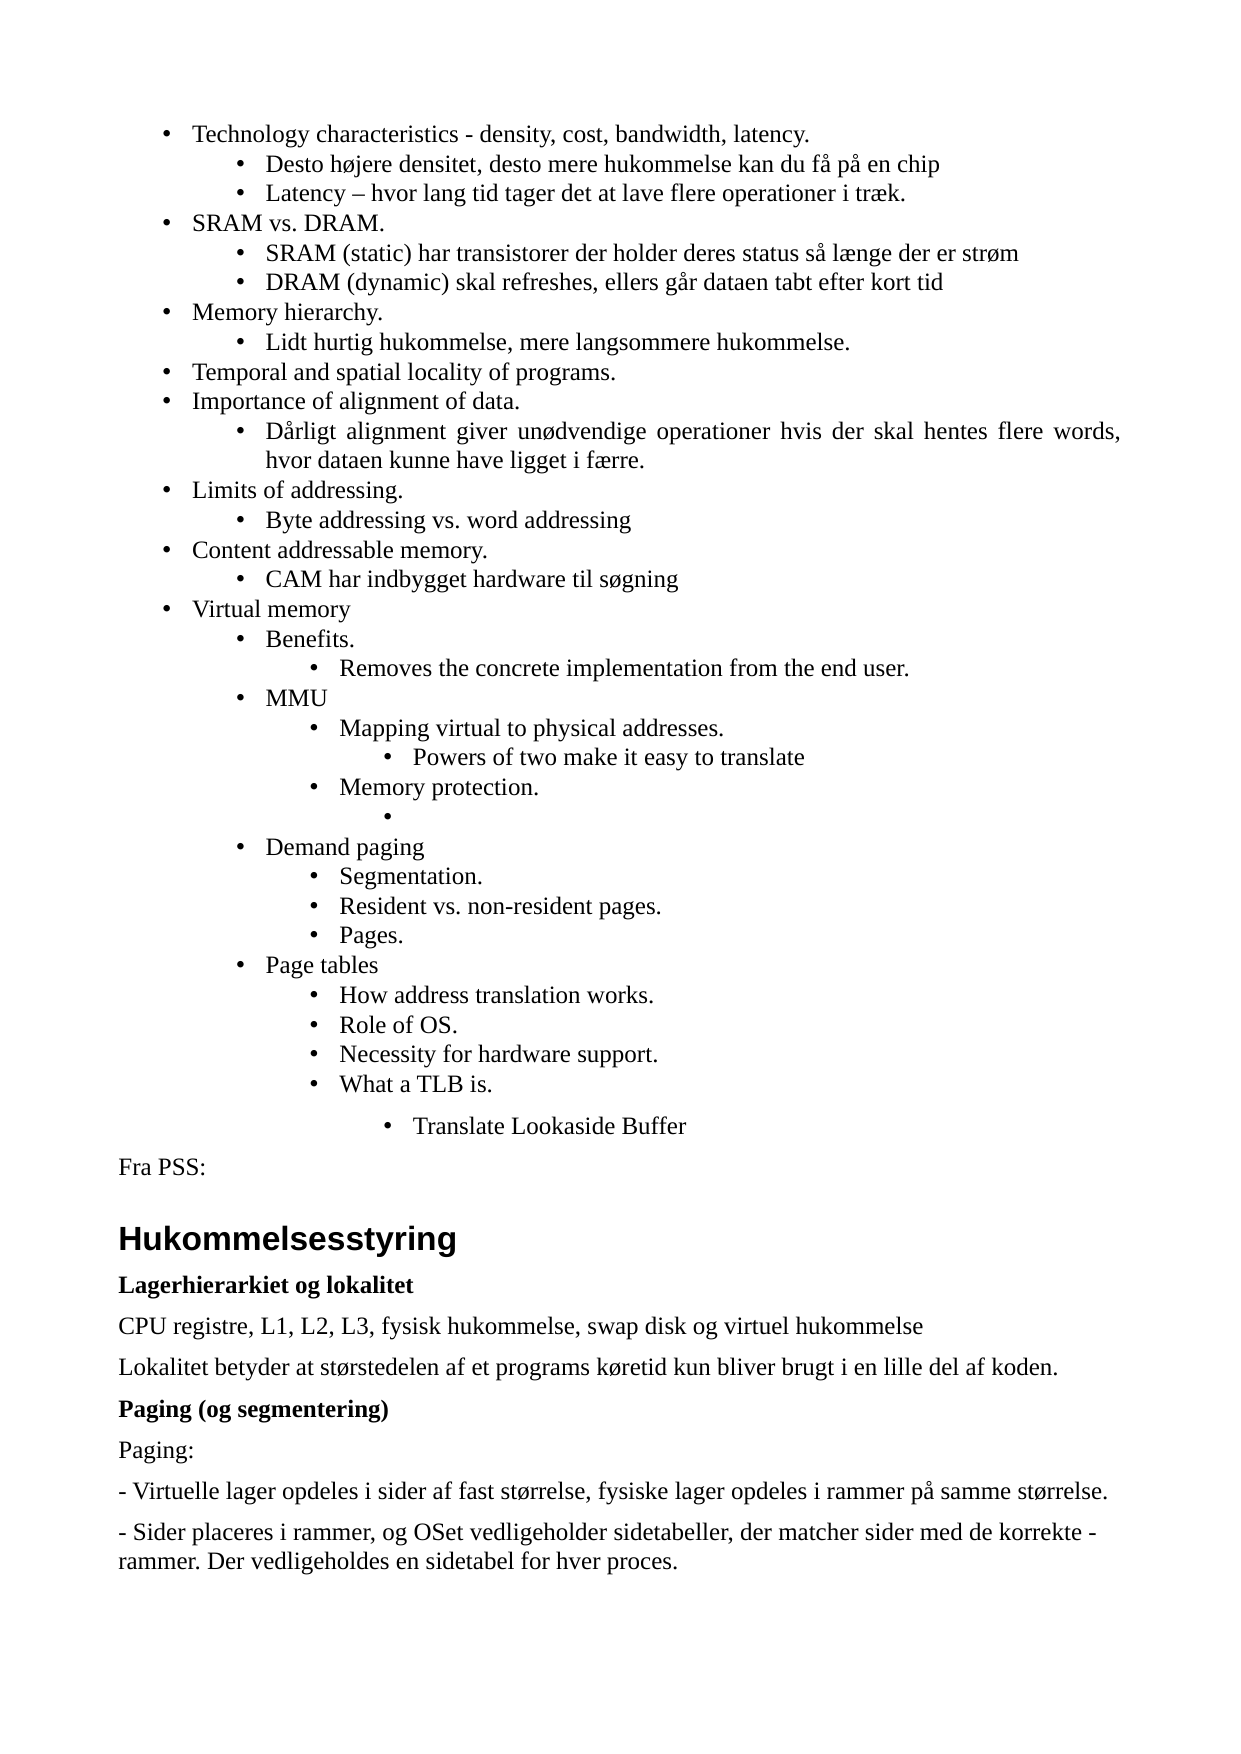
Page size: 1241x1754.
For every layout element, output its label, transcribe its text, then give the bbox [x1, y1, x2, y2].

text - Virtuelle lager opdeles i sider af fast størrelse, fysiske lager opdeles i rammer på samme størrelse. [118, 1476, 1122, 1505]
list Technology characteristics - density, cost, bandwidth, latency. [162, 118, 1122, 148]
list Desto højere densitet, desto mere hukommelse kan du få på en chip [236, 148, 1122, 177]
list Segmentation. [309, 860, 1122, 890]
list SRAM (static) har transistorer der holder deres status så længe der er strøm [236, 237, 1122, 267]
list DRAM (dynamic) skal refreshes, ellers går dataen tabt efter kort tid [236, 267, 1122, 296]
list Memory protection. [309, 771, 1122, 801]
list Importance of alignment of data. [162, 385, 1122, 415]
list What a TLB is. [309, 1068, 1122, 1098]
list Removes the concrete implementation from the end user. [309, 652, 1122, 682]
text CPU registre, L1, L2, L3, fysisk hukommelse, swap disk og virtuel hukommelse [118, 1311, 1122, 1340]
list Virtual memory [162, 593, 1122, 623]
list Page tables [236, 949, 1122, 979]
list Content addressable memory. [162, 534, 1122, 563]
text Lokalitet betyder at størstedelen af et programs køretid kun bliver brugt i en lille del af koden. [118, 1352, 1122, 1381]
list CAM har indbygget hardware til søgning [236, 563, 1122, 593]
list Dårligt alignment giver unødvendige operationer hvis der skal hentes flere words, hvor dataen kunne have ligget i færre. [236, 415, 1122, 474]
list Temporal and spatial locality of programs. [162, 356, 1122, 385]
list Demand paging [236, 831, 1122, 860]
text Lagerhierarkiet og lokalitet [118, 1270, 1122, 1299]
list Resident vs. non-resident pages. [309, 890, 1122, 920]
list Latency – hvor lang tid tager det at lave flere operationer i træk. [236, 177, 1122, 207]
text Paging: [118, 1435, 1122, 1464]
subtitle Hukommelsesstyring [118, 1219, 1122, 1257]
list Lidt hurtig hukommelse, mere langsommere hukommelse. [236, 326, 1122, 356]
list Role of OS. [309, 1009, 1122, 1038]
text Fra PSS: [118, 1152, 1122, 1181]
text Paging (og segmentering) [118, 1394, 1122, 1422]
list SRAM vs. DRAM. [162, 207, 1122, 237]
list Pages. [309, 920, 1122, 949]
list Translate Lookaside Buffer [383, 1110, 1122, 1140]
list Limits of addressing. [162, 474, 1122, 504]
list Powers of two make it easy to translate [383, 742, 1122, 771]
list Benefits. [236, 623, 1122, 652]
text - Sider placeres i rammer, og OSet vedligeholder sidetabeller, der matcher sider med de korrekte - rammer. Der vedligeholdes en sidetabel for hver proces. [118, 1517, 1122, 1575]
list MMU [236, 682, 1122, 712]
list Memory hierarchy. [162, 296, 1122, 326]
list How address translation works. [309, 979, 1122, 1009]
list Byte addressing vs. word addressing [236, 504, 1122, 534]
list Necessity for hardware support. [309, 1038, 1122, 1068]
list Mapping virtual to physical addresses. [309, 712, 1122, 742]
